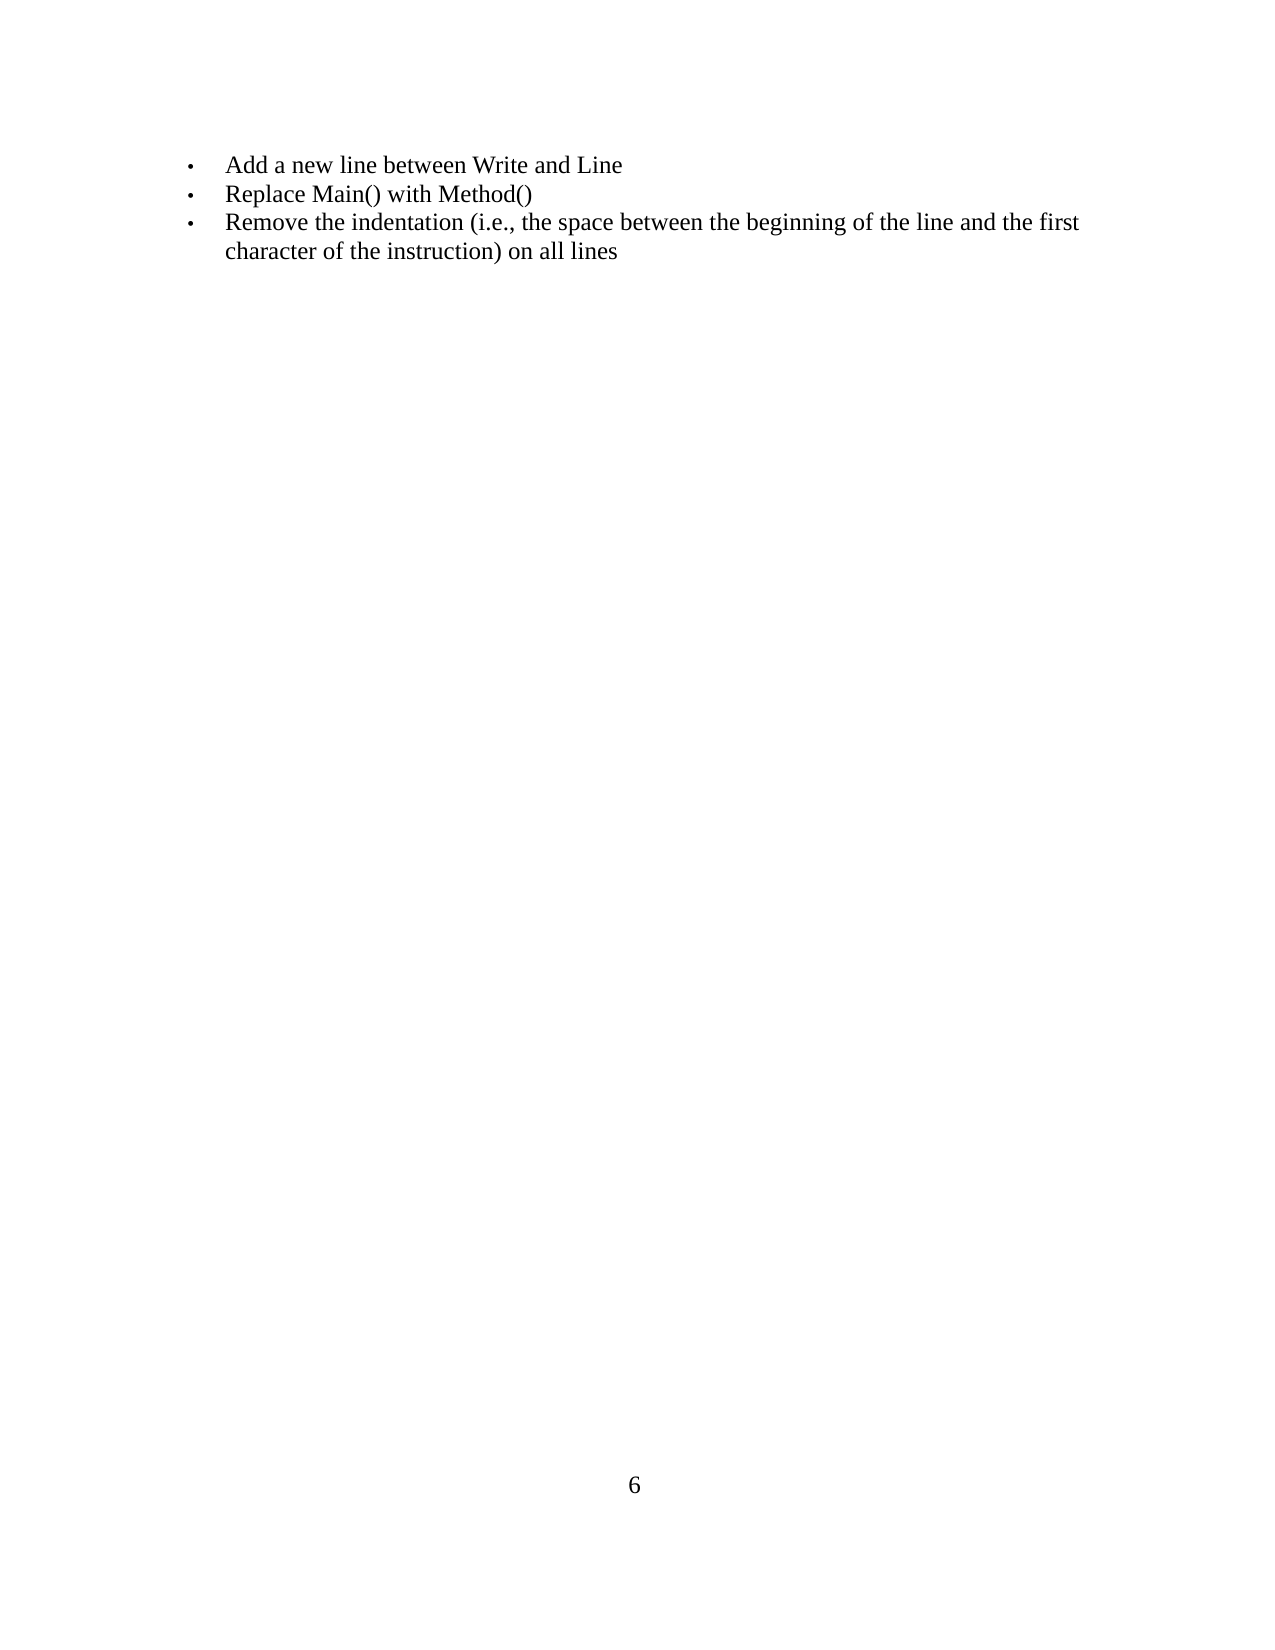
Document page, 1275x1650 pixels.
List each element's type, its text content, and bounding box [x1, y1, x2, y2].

list Remove the indentation (i.e., the space between the beginning of the line and the first character of the instruction) on all lines [187, 207, 1125, 265]
list Replace Main() with Method() [187, 179, 1125, 207]
list Add a new line between Write and Line [187, 150, 1125, 179]
